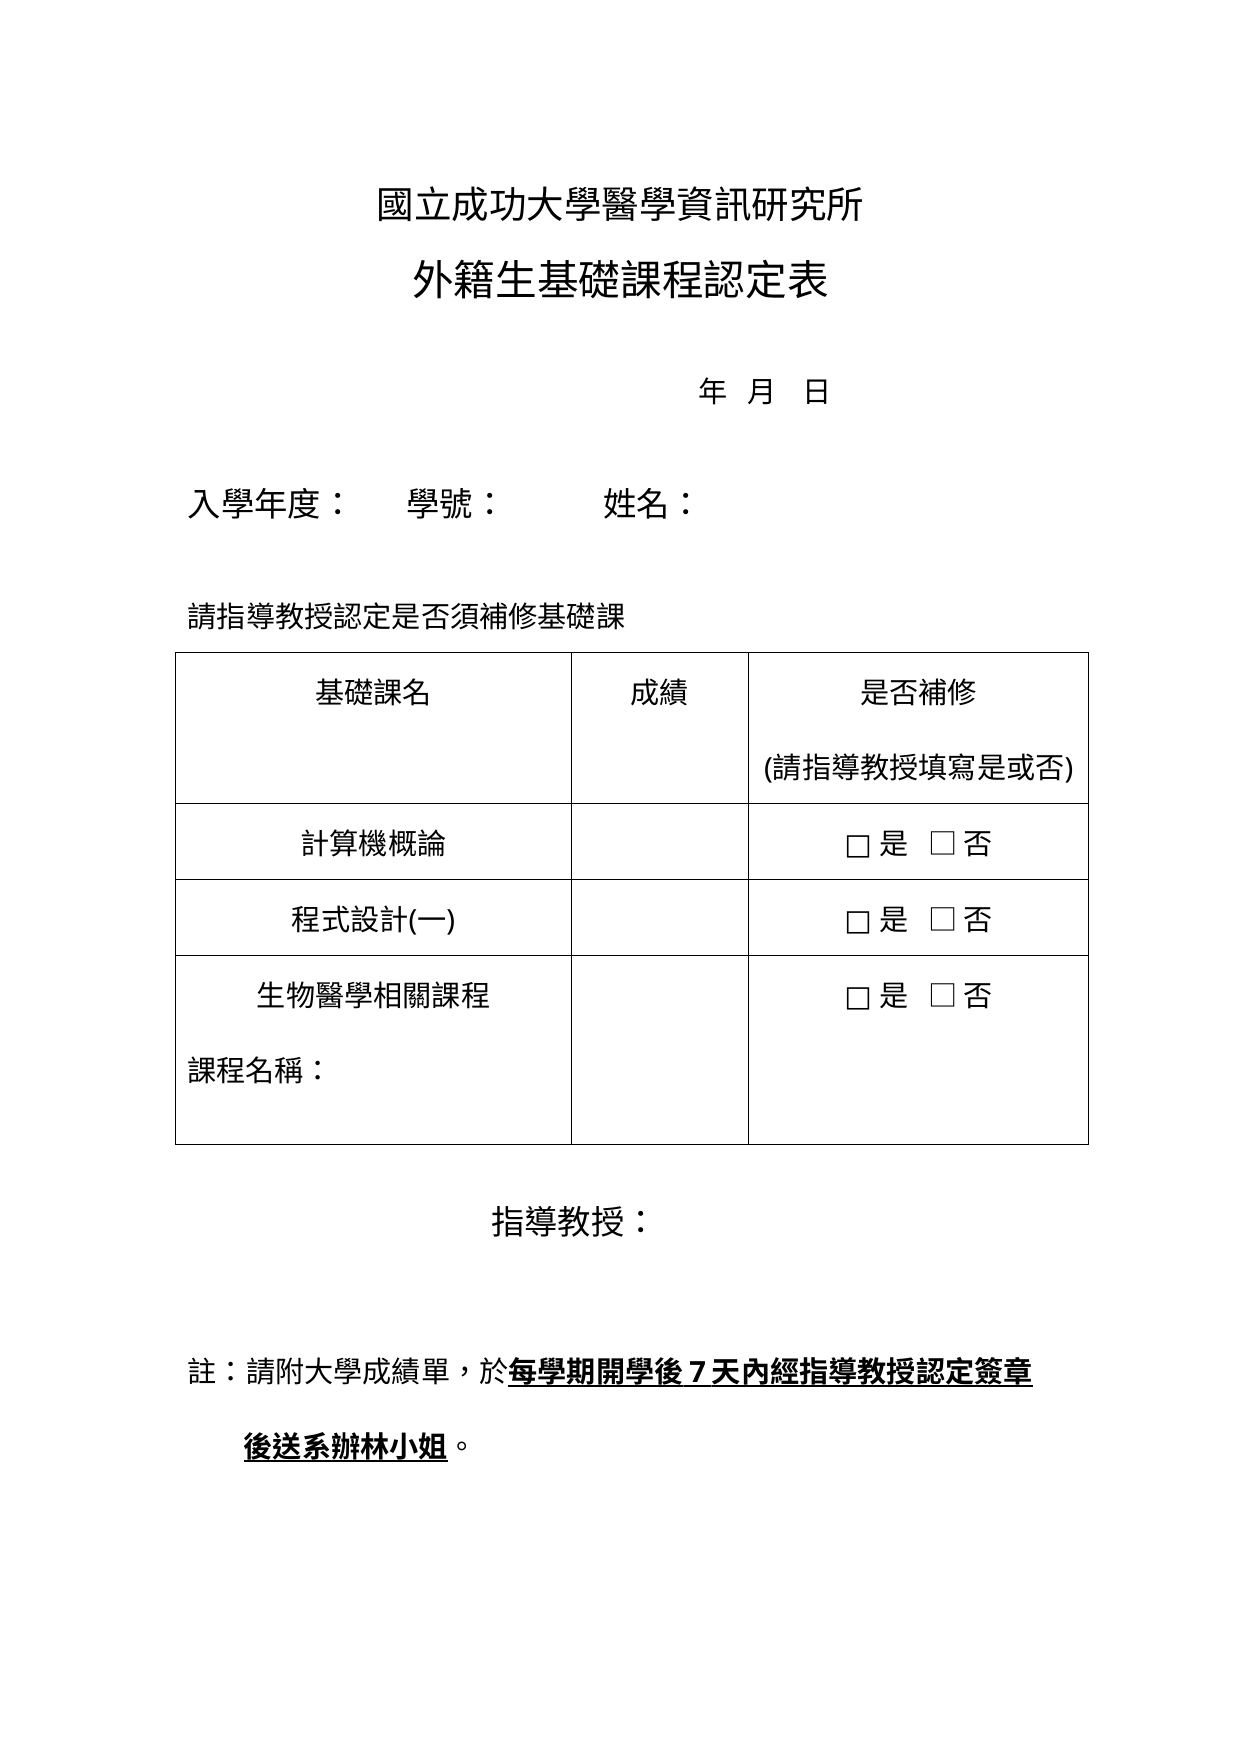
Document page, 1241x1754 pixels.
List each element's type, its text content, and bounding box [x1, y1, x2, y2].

text 指導教授： [187, 1182, 1053, 1257]
table_header 成績 [572, 653, 748, 803]
table_cell [572, 956, 748, 1144]
table_cell [572, 804, 748, 879]
text 國立成功大學醫學資訊研究所 [187, 164, 1053, 239]
table_header 基礎課名 [176, 653, 571, 803]
table_header 是否補修 (請指導教授填寫是或否) [749, 653, 1088, 803]
text 請指導教授認定是否須補修基礎課 [187, 577, 1053, 652]
text 外籍生基礎課程認定表 [187, 239, 1053, 314]
table_cell □ 是 □ 否 [749, 956, 1088, 1144]
text 年 月 日 [187, 352, 1053, 427]
table_cell □ 是 □ 否 [749, 880, 1088, 955]
table_cell 計算機概論 [176, 804, 571, 879]
table_cell [572, 880, 748, 955]
table_cell □ 是 □ 否 [749, 804, 1088, 879]
text 入學年度： 學號： 姓名： [187, 464, 1053, 539]
table_cell 生物醫學相關課程 課程名稱： [176, 956, 571, 1144]
text 註：請附大學成績單，於每學期開學後7天內經指導教授認定簽章後送系辦林小姐。 [187, 1332, 1053, 1482]
table_cell 程式設計(一) [176, 880, 571, 955]
